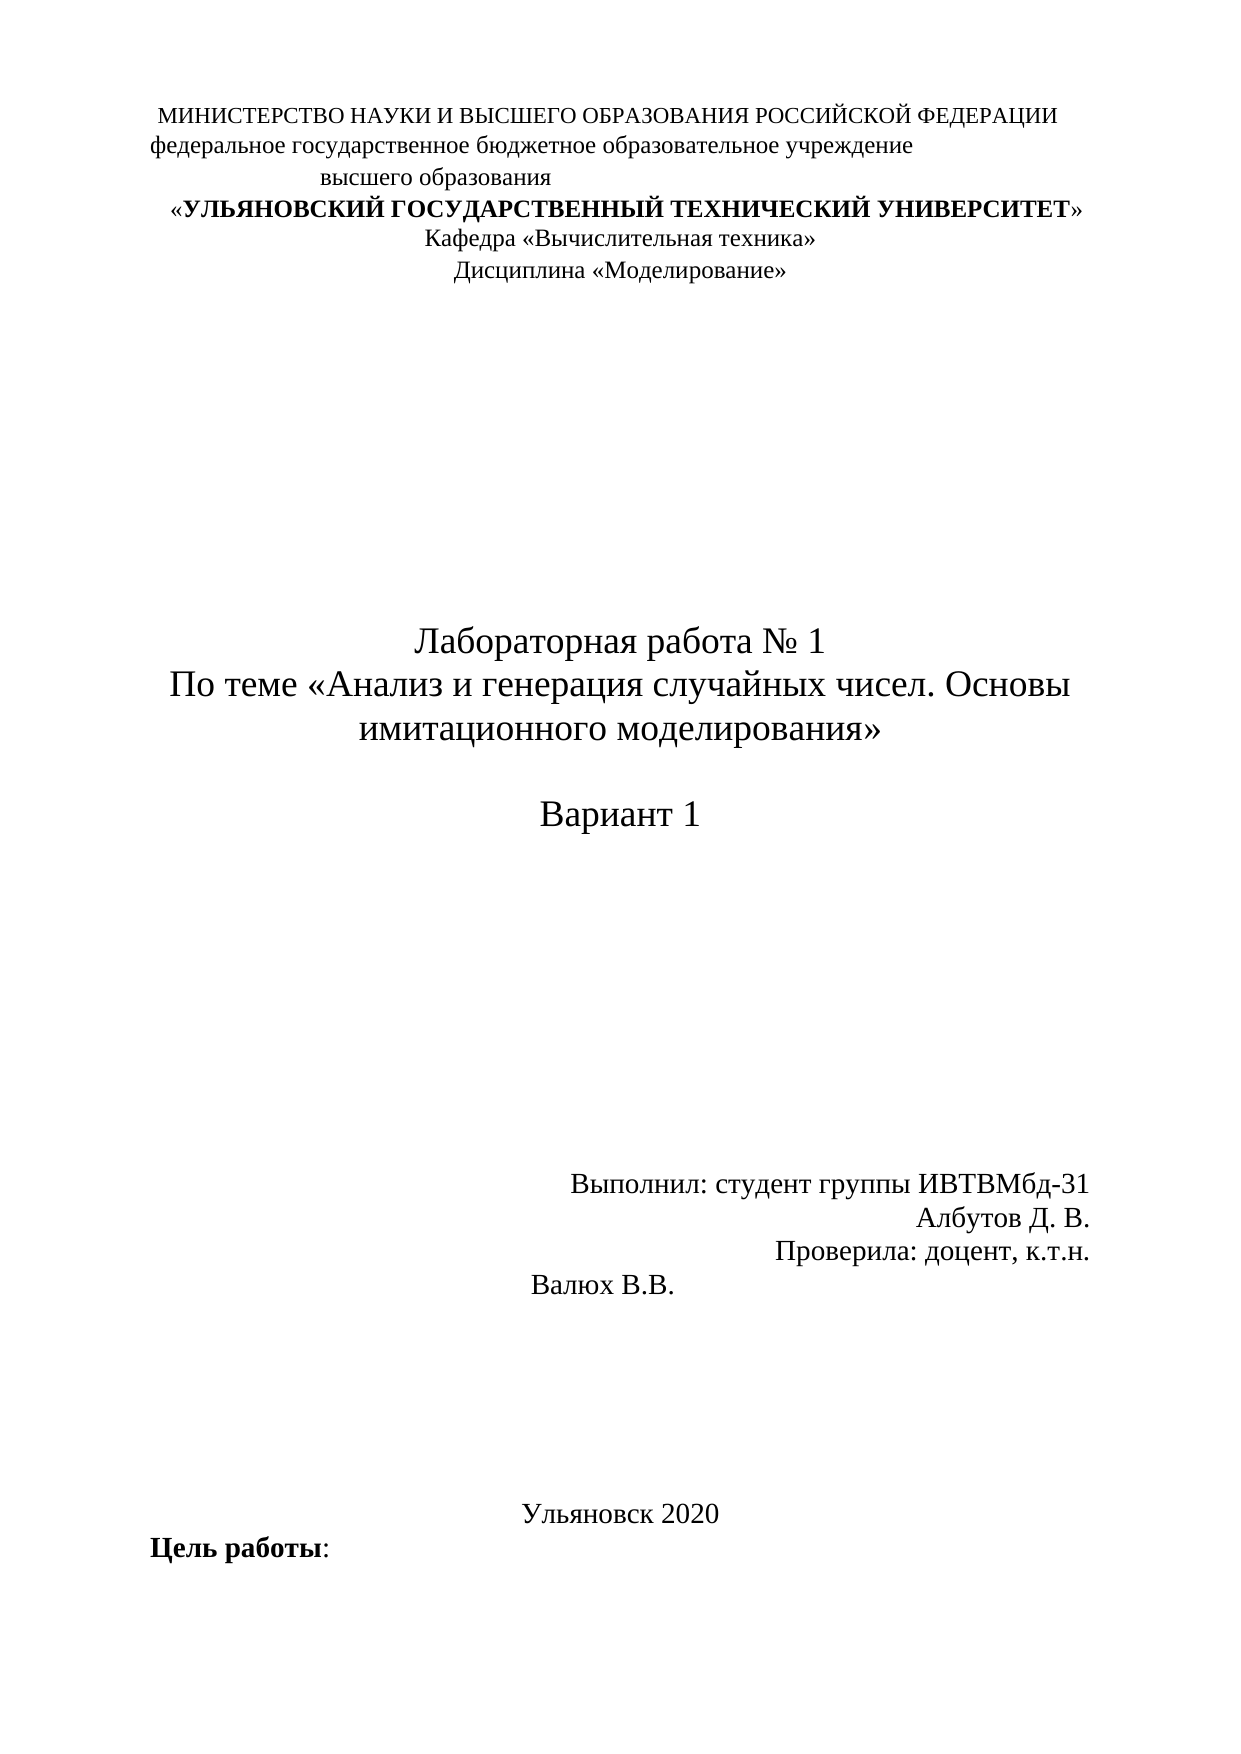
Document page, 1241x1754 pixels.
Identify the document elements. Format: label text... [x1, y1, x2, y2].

text Выполнил: студент группы ИВТВМбд-31 [150, 1166, 1090, 1200]
text Албутов Д. В. [150, 1200, 1090, 1233]
text высшего образования [150, 162, 1090, 191]
text Цель работы: [150, 1530, 1090, 1563]
text Валюх В.В. [150, 1267, 1090, 1300]
text Лабораторная работа № 1 [150, 619, 1090, 662]
text Ульяновск 2020 [150, 1496, 1090, 1530]
text Проверила: доцент, к.т.н. [150, 1233, 1090, 1267]
text Дисциплина «Моделирование» [150, 255, 1090, 283]
text Вариант 1 [150, 791, 1090, 834]
text МИНИСТЕРСТВО НАУКИ И ВЫСШЕГО ОБРАЗОВАНИЯ РОССИЙСКОЙ ФЕДЕРАЦИИ федеральное государственное бюджетное образовательное учреждение [150, 96, 1090, 158]
text По теме «Анализ и генерация случайных чисел. Основы имитационного моделирования» [150, 662, 1090, 748]
text «УЛЬЯНОВСКИЙ ГОСУДАРСТВЕННЫЙ ТЕХНИЧЕСКИЙ УНИВЕРСИТЕТ» Кафедра «Вычислительная техника» [150, 194, 1090, 251]
